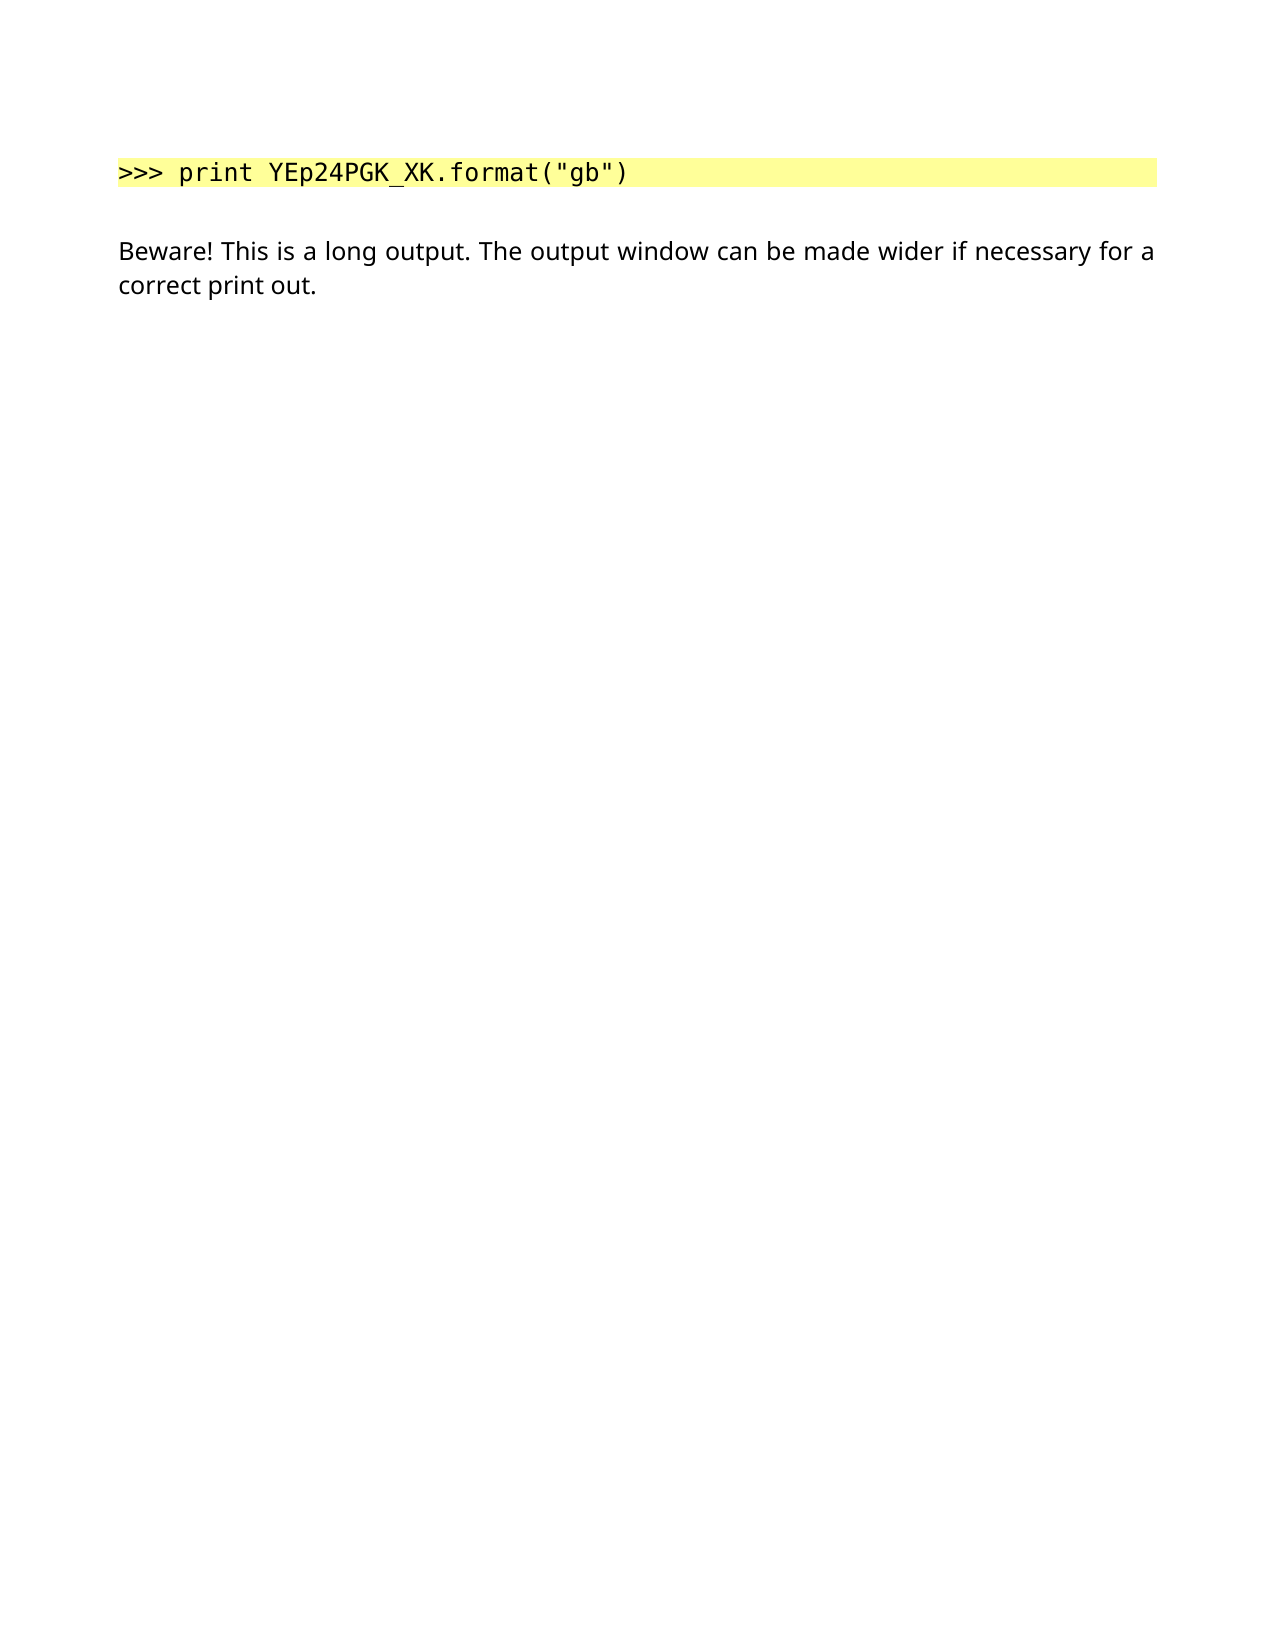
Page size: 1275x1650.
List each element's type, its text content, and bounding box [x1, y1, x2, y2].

subtitle >>> print YEp24PGK_XK.format("gb") [118, 158, 1157, 187]
subtitle Beware! This is a long output. The output window can be made wider if necessary for a correct print out. [118, 233, 1157, 302]
